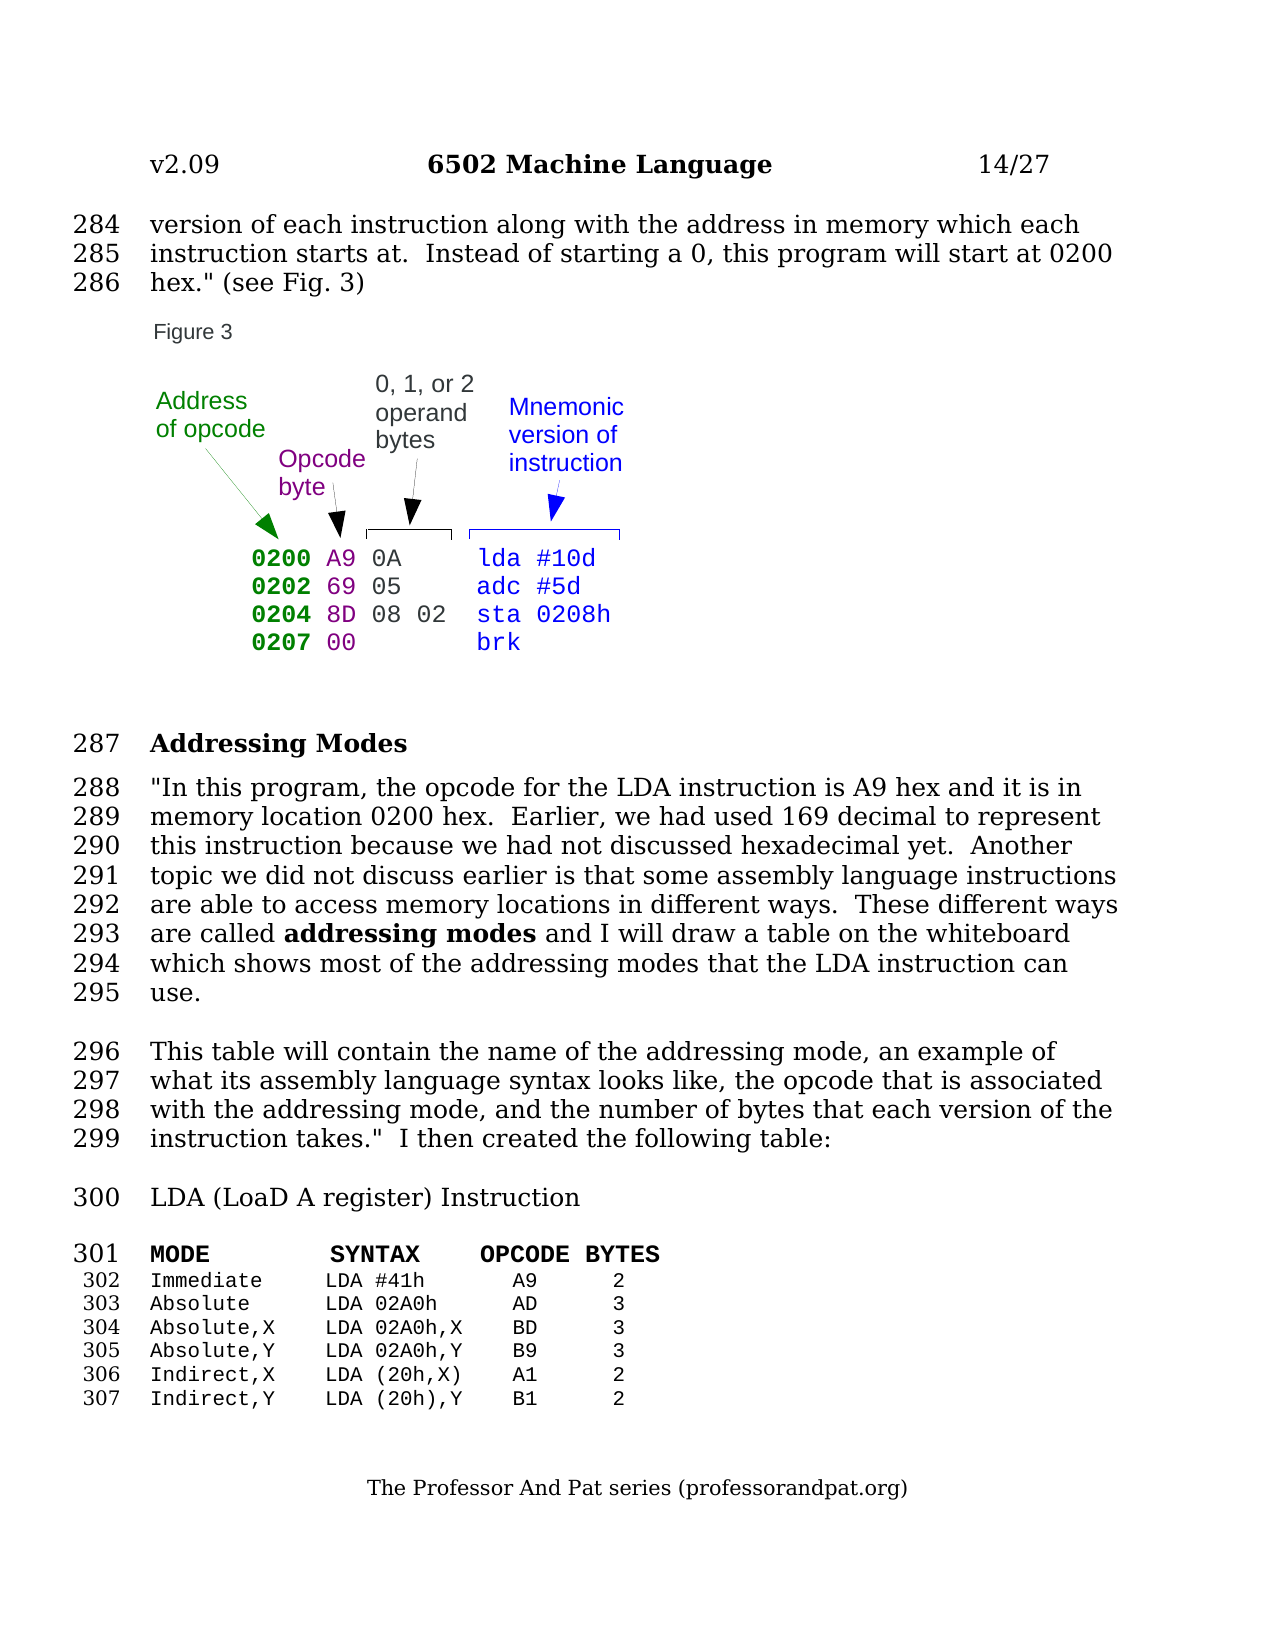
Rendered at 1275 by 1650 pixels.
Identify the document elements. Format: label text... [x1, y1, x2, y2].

text Absolute LDA 02A0h AD 3 [150, 1293, 1125, 1317]
text version of each instruction along with the address in memory which each instruction starts at. Instead of starting a 0, this program will start at 0200 hex." (see Fig. 3) [150, 210, 1125, 298]
text Immediate LDA #41h A9 2 [150, 1270, 1125, 1293]
text This table will contain the name of the addressing mode, an example of what its assembly language syntax looks like, the opcode that is associated with the addressing mode, and the number of bytes that each version of the instruction takes." I then created the following table: [150, 1037, 1125, 1154]
text "In this program, the opcode for the LDA instruction is A9 hex and it is in memory location 0200 hex. Earlier, we had used 169 decimal to represent this instruction because we had not discussed hexadecimal yet. Another topic we did not discuss earlier is that some assembly language instructions are able to access memory locations in different ways. These different ways are called addressing modes and I will draw a table on the whiteboard which shows most of the addressing modes that the LDA instruction can use. [150, 773, 1125, 1007]
text Indirect,X LDA (20h,X) A1 2 [150, 1364, 1125, 1388]
subtitle Addressing Modes [150, 728, 1125, 758]
text Absolute,Y LDA 02A0h,Y B9 3 [150, 1341, 1125, 1364]
text Absolute,X LDA 02A0h,X BD 3 [150, 1317, 1125, 1341]
text MODE SYNTAX OPCODE BYTES [150, 1242, 1125, 1270]
text LDA (LoaD A register) Instruction [150, 1183, 1125, 1212]
text Indirect,Y LDA (20h),Y B1 2 [150, 1388, 1125, 1411]
